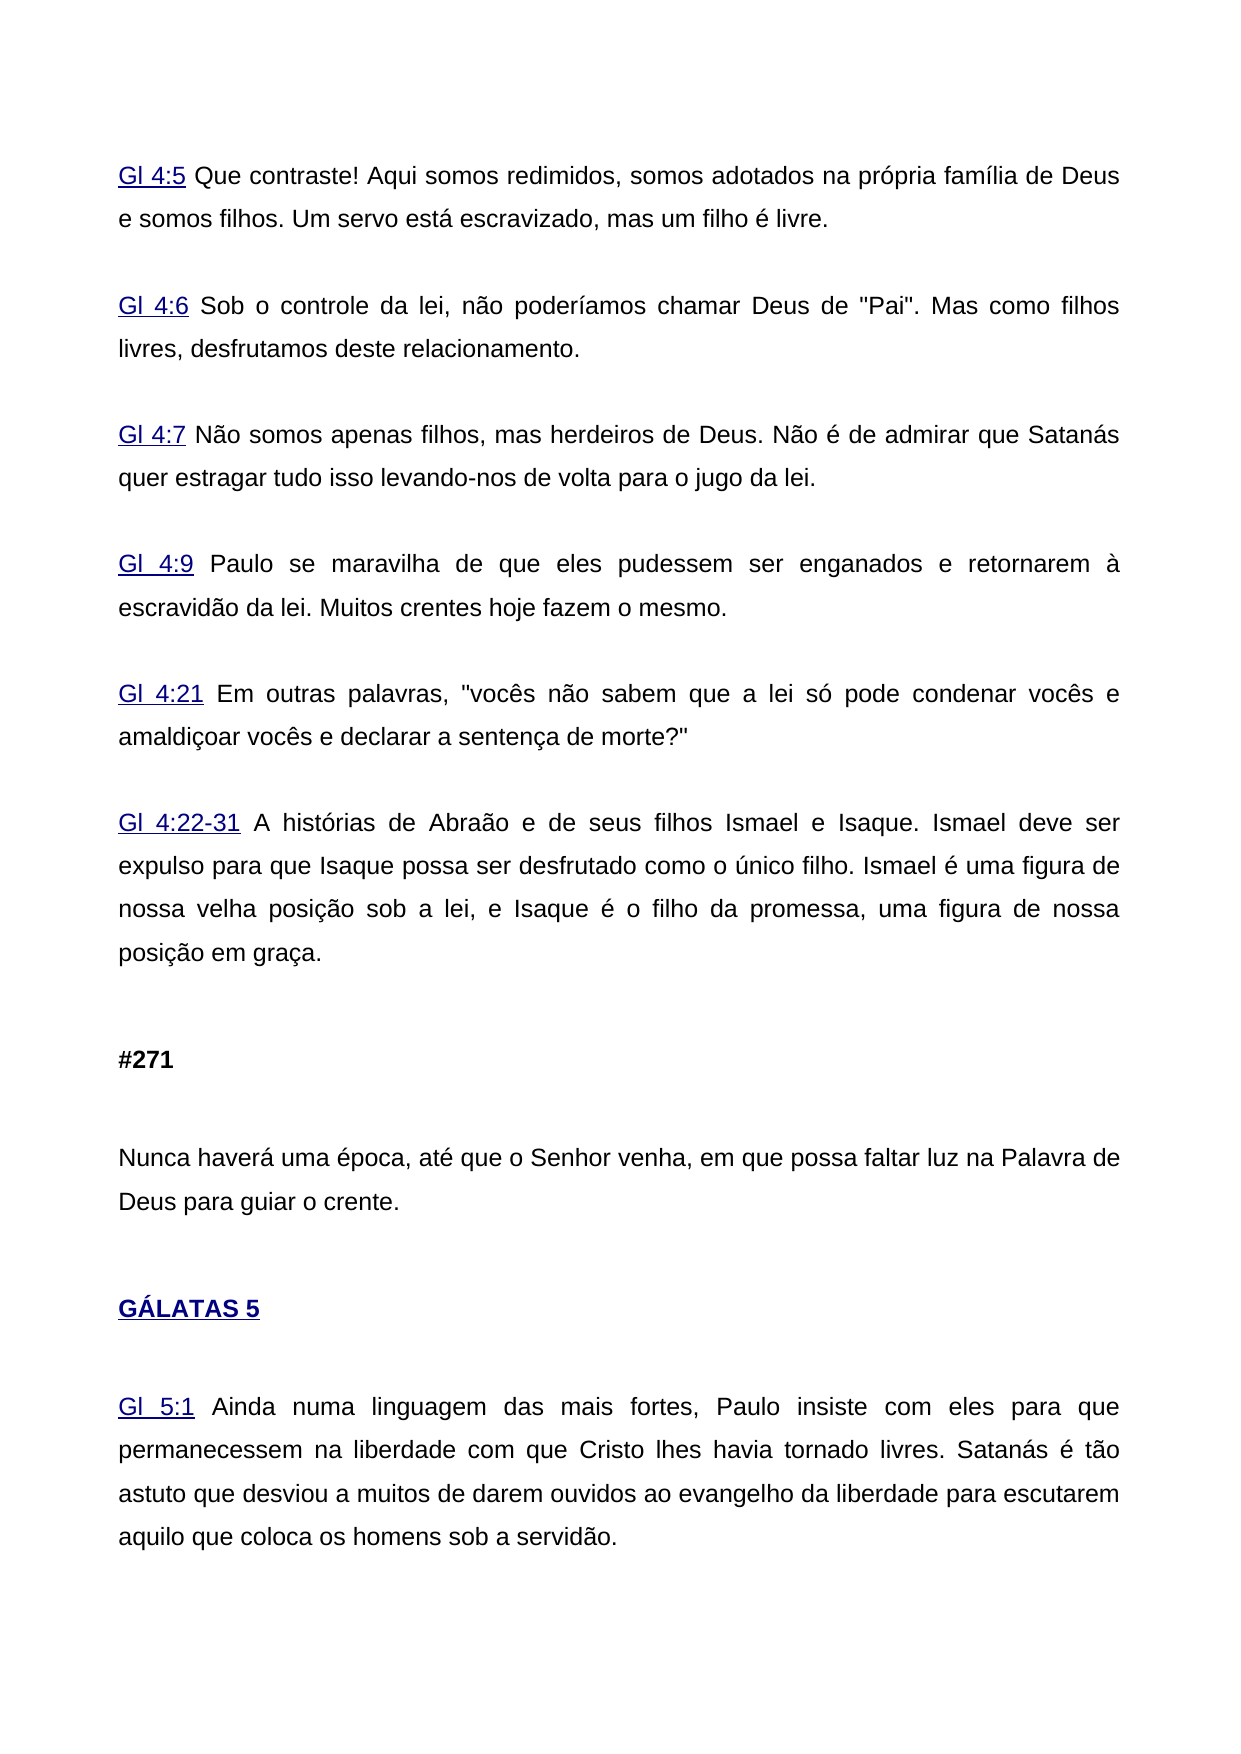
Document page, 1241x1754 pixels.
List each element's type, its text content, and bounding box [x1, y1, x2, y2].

subtitle #271 [118, 1044, 1122, 1073]
text Gl 5:1 Ainda numa linguagem das mais fortes, Paulo insiste com eles para que permanecessem na liberdade com que Cristo lhes havia tornado livres. Satanás é tão astuto que desviou a muitos de darem ouvidos ao evangelho da liberdade para escutarem aquilo que coloca os homens sob a servidão. [118, 1392, 1122, 1550]
text Gl 4:9 Paulo se maravilha de que eles pudessem ser enganados e retornarem à escravidão da lei. Muitos crentes hoje fazem o mesmo. [118, 549, 1122, 621]
text Gl 4:21 Em outras palavras, "vocês não sabem que a lei só pode condenar vocês e amaldiçoar vocês e declarar a sentença de morte?" [118, 679, 1122, 751]
text Nunca haverá uma época, até que o Senhor venha, em que possa faltar luz na Palavra de Deus para guiar o crente. [118, 1143, 1122, 1215]
text Gl 4:6 Sob o controle da lei, não poderíamos chamar Deus de "Pai". Mas como filhos livres, desfrutamos deste relacionamento. [118, 291, 1122, 362]
text Gl 4:7 Não somos apenas filhos, mas herdeiros de Deus. Não é de admirar que Satanás quer estragar tudo isso levando-nos de volta para o jugo da lei. [118, 420, 1122, 492]
subtitle GÁLATAS 5 [118, 1293, 1122, 1322]
text Gl 4:22-31 A histórias de Abraão e de seus filhos Ismael e Isaque. Ismael deve ser expulso para que Isaque possa ser desfrutado como o único filho. Ismael é uma figura de nossa velha posição sob a lei, e Isaque é o filho da promessa, uma figura de nossa posição em graça. [118, 808, 1122, 966]
text Gl 4:5 Que contraste! Aqui somos redimidos, somos adotados na própria família de Deus e somos filhos. Um servo está escravizado, mas um filho é livre. [118, 161, 1122, 233]
